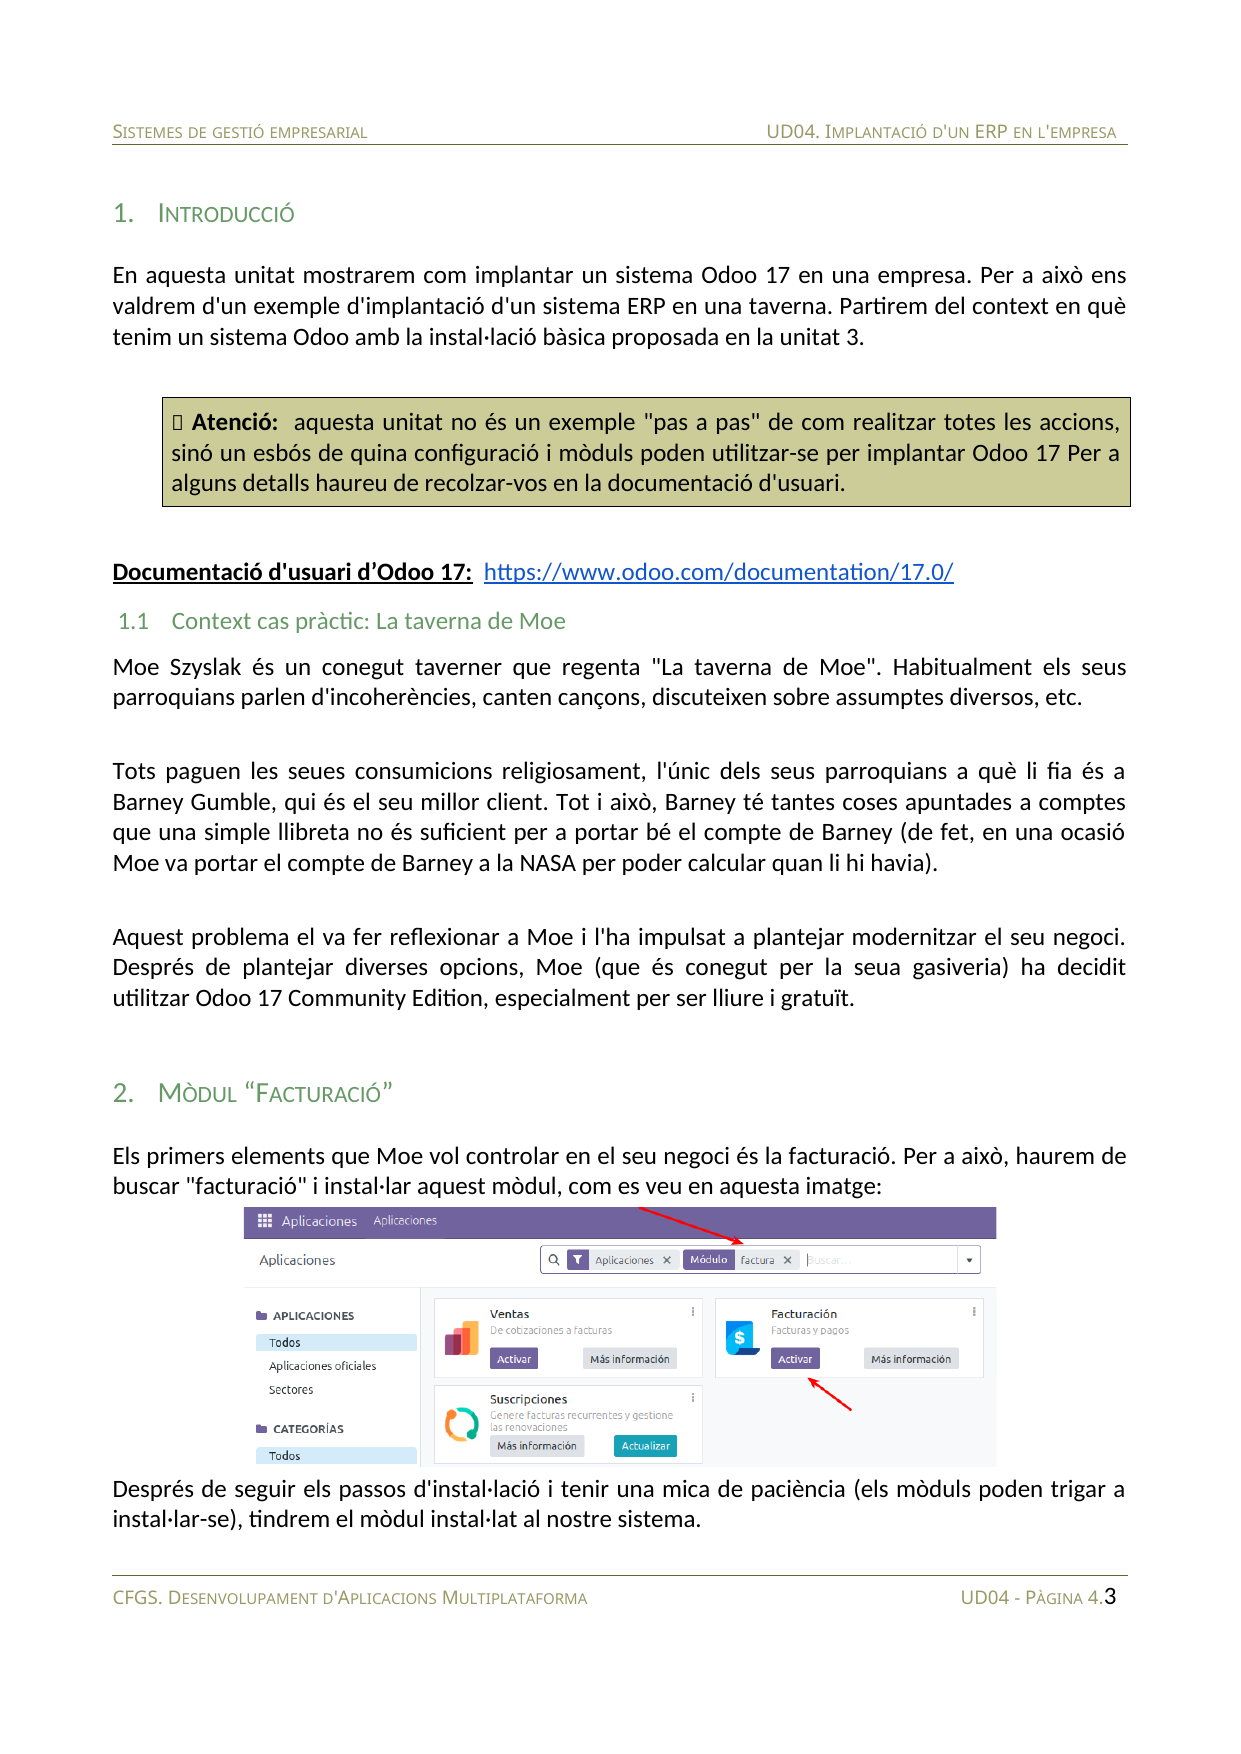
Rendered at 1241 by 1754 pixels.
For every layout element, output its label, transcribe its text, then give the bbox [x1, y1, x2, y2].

picture [243, 1207, 997, 1467]
subtitle Context cas pràctic: La taverna de Moe [112, 605, 1128, 636]
subtitle Mòdul “Facturació” [112, 1074, 1128, 1110]
text En aquesta unitat mostrarem com implantar un sistema Odoo 17 en una empresa. Per a això ens valdrem d'un exemple d'implantació d'un sistema ERP en una taverna. Partirem del context en què tenim un sistema Odoo amb la instal·lació bàsica proposada en la unitat 3. [112, 259, 1128, 351]
text Els primers elements que Moe vol controlar en el seu negoci és la facturació. Per a això, haurem de buscar "facturació" i instal·lar aquest mòdul, com es veu en aquesta imatge: [112, 1140, 1128, 1201]
text Aquest problema el va fer reflexionar a Moe i l'ha impulsat a plantejar modernitzar el seu negoci. Després de plantejar diverses opcions, Moe (que és conegut per la seua gasiveria) ha decidit utilitzar Odoo 17 Community Edition, especialment per ser lliure i gratuït. [112, 921, 1128, 1012]
text Després de seguir els passos d'instal·lació i tenir una mica de paciència (els mòduls poden trigar a instal·lar-se), tindrem el mòdul instal·lat al nostre sistema. [112, 1473, 1128, 1534]
subtitle Introducció [112, 194, 1128, 229]
text Moe Szyslak és un conegut taverner que regenta "La taverna de Moe". Habitualment els seus parroquians parlen d'incoherències, canten cançons, discuteixen sobre assumptes diversos, etc. [112, 651, 1128, 712]
text Documentació d'usuari d’Odoo 17: https://www.odoo.com/documentation/17.0/ [112, 556, 1128, 587]
text Tots paguen les seues consumicions religiosament, l'únic dels seus parroquians a què li fia és a Barney Gumble, qui és el seu millor client. Tot i això, Barney té tantes coses apuntades a comptes que una simple llibreta no és suficient per a portar bé el compte de Barney (de fet, en una ocasió Moe va portar el compte de Barney a la NASA per poder calcular quan li hi havia). [112, 755, 1128, 877]
text ❕ Atenció: aquesta unitat no és un exemple "pas a pas" de com realitzar totes les accions, sinó un esbós de quina configuració i mòduls poden utilitzar-se per implantar Odoo 17 Per a alguns detalls haureu de recolzar-vos en la documentació d'usuari. [163, 398, 1130, 506]
